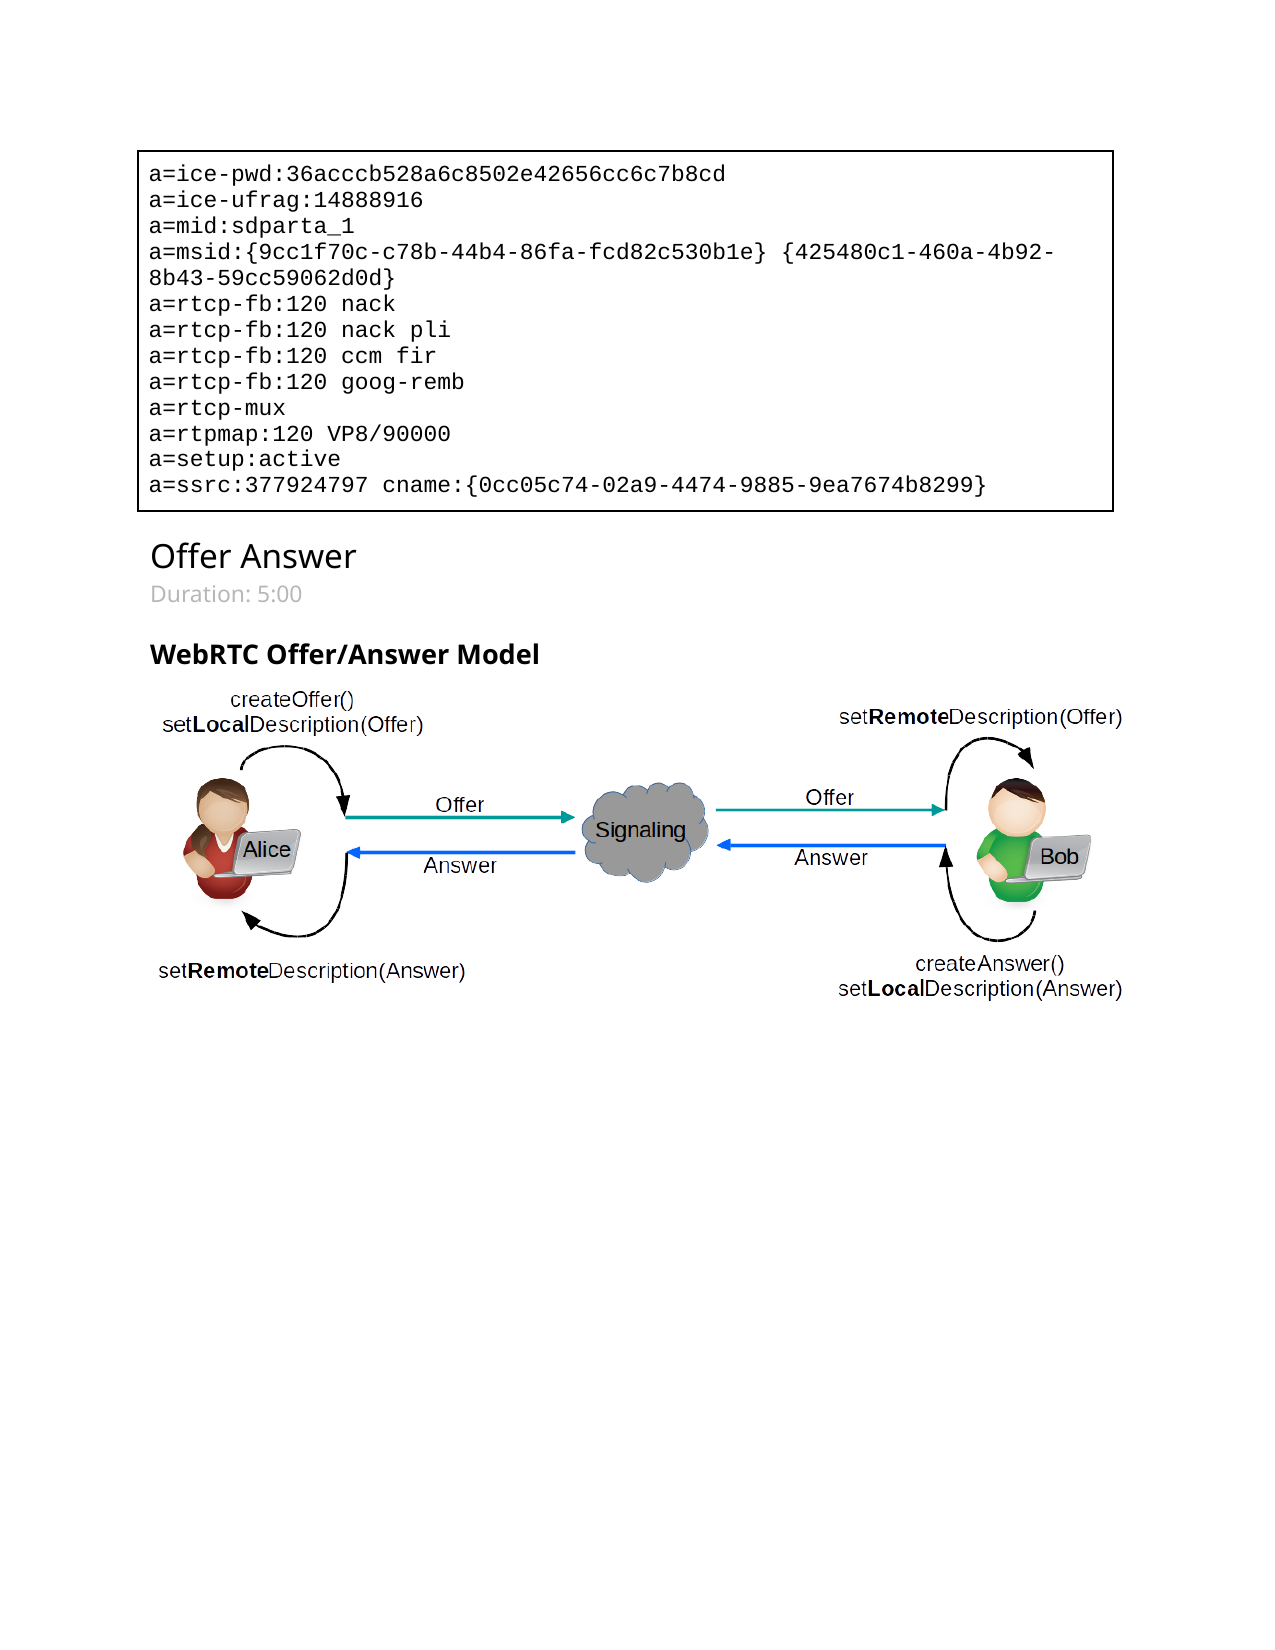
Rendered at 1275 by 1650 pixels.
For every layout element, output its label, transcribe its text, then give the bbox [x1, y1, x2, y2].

table_header a=ice-pwd:36acccb528a6c8502e42656cc6c7b8cd a=ice-ufrag:14888916 a=mid:sdparta_1 a=msid:{9cc1f70c-c78b-44b4-86fa-fcd82c530b1e} {425480c1-460a-4b92-8b43-59cc59062d0d} a=rtcp-fb:120 nack a=rtcp-fb:120 nack pli a=rtcp-fb:120 ccm fir a=rtcp-fb:120 goog-remb a=rtcp-mux a=rtpmap:120 VP8/90000 a=setup:active a=ssrc:377924797 cname:{0cc05c74-02a9-4474-9885-9ea7674b8299} [139, 152, 1112, 510]
text Duration: 5:00 [150, 578, 1125, 610]
picture [150, 672, 1125, 1014]
subtitle WebRTC Offer/Answer Model [150, 635, 1125, 672]
subtitle Offer Answer [150, 533, 1125, 578]
